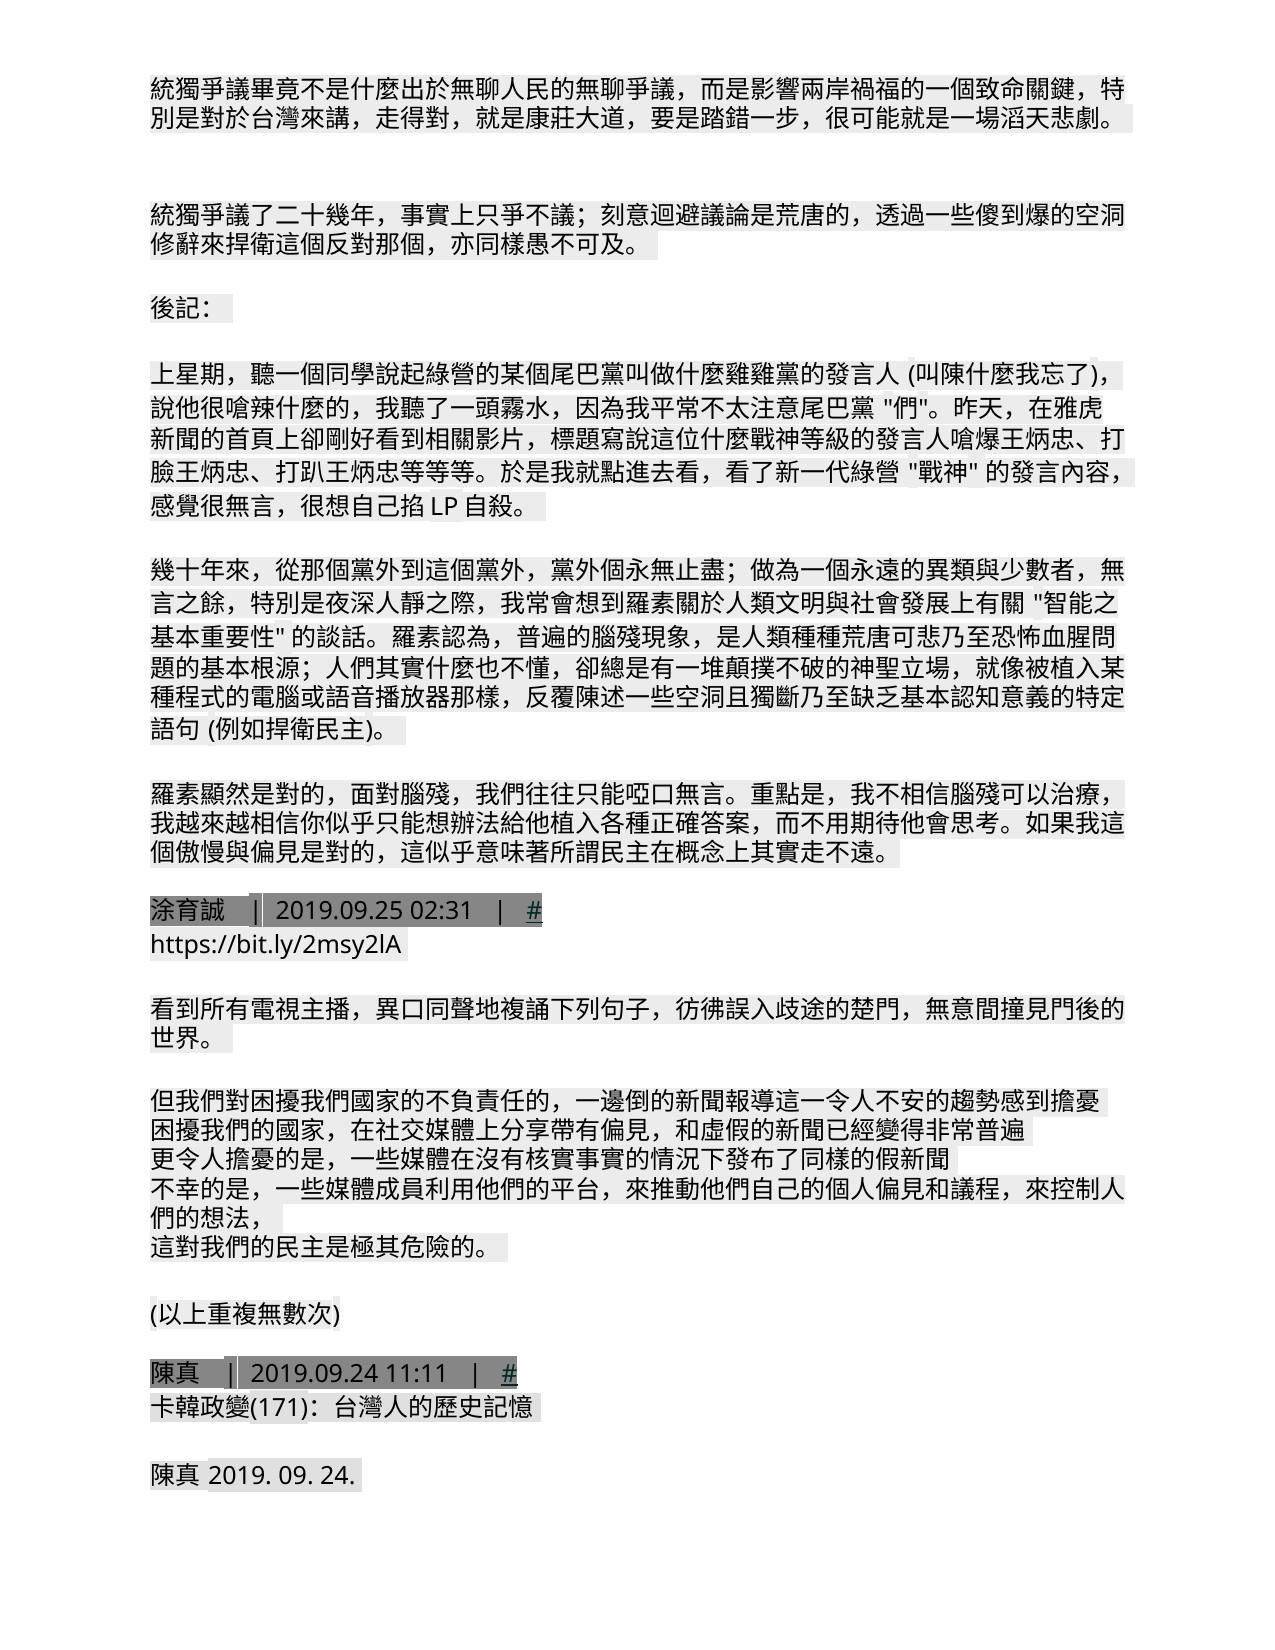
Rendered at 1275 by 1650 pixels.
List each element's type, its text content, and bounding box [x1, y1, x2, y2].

text 陳真 | 2019.09.24 11:11 | # [150, 1356, 1125, 1389]
text https://bit.ly/2msy2lA 看到所有電視主播，異口同聲地複誦下列句子，彷彿誤入歧途的楚門，無意間撞見門後的世界。 但我們對困擾我們國家的不負責任的，一邊倒的新聞報導這一令人不安的趨勢感到擔憂 困擾我們的國家，在社交媒體上分享帶有偏見，和虛假的新聞已經變得非常普遍 更令人擔憂的是，一些媒體在沒有核實事實的情況下發布了同樣的假新聞 不幸的是，一些媒體成員利用他們的平台，來推動他們自己的個人偏見和議程，來控制人們的想法， 這對我們的民主是極其危險的。 (以上重複無數次) [150, 927, 1125, 1331]
text 卡韓政變 (172)：蘇起的統獨無聊論 陳真 2019. 09. 25. 回到台灣，我已經12年不曾聽演講。這回是12年來頭一次，主要是因為蘇起之所言，往往有其可觀之處。 這個月初，跑去高雄圖書館聽蘇起演講兩岸關係，頗有啟發，但在某些根本問題上，我認為他顯然犯了錯，只是這樣一些錯誤理應不是 intellectual 上的疏忽，而只是說服群眾上的一種刻意說詞。 我所謂 "錯誤" 指的是他講了半天統獨之嚴重性後果，結論卻說 "爭論什麼統獨真的很無聊"，意思是說大家就只是要過個好日子嘛，幹嘛去區分什麼藍綠統獨？蘇起這番說詞，聽起來很像中國時報所力推的所謂 "無色覺醒"。 可是，除非是植物人，否則只要有人之處，就有政治，就有顏色主張，就有意識形態，就有是非善惡，哪來無色之可能？中時老闆蔡衍明之 "無色覺醒十大主張" 的第一條 "我們都是中國人"，就已充滿顏色不是嗎？ 這類所謂 "無色覺醒" 或擱置 "無聊" 爭議的刻意打迷糊仗說法，也許立意良善，但在概念上卻無法自圓其說，執行上甚且有害，因為既然 (依蘇起所言) 兩岸歸屬問題事態如此緊急，時間與機會稍縱即逝，為何還要擱置？ 況且，統獨雙方資源完全不對等，一方徹底掌握教育及幾乎所有媒體，鋪天蓋地的洗腦造謠與抹黑，挑撥仇中反華，無日無之，為所欲為。當仇中反華在島內變成一種天經地義的基本心態，這時候你自己卻還要擱置爭議，那豈不是進一步自我繳械？ 蘇起結論的 "統獨無聊論" 還有個問題是，他把島內的統獨衝突講得好像是台灣人 "自己" 所衍生出來的一種無聊爭議。這當然不是事實。蘇起又不是三歲小孩，他當然也知道統獨是半個多世紀來中美對抗的一個核心議題。簡單說就是，台灣做為美國的一個殖民地，台獨、反共、仇中反華等等這些意識形態，當然不是什麼台灣人民所自然衍生的無聊爭議，而是控制島內教育與媒體者長年洗腦的目標後果，藉以把台灣塑造成一種攻擊中國大陸的武器，一如香港。 演講結束，開放觀眾發問，我本來想站起來唱個反調，後來覺得大家都是明白人，這類顯然只是 "說說而已" 的空洞修辭，似乎也就沒什麼好質疑的了。 統獨爭議畢竟不是什麼出於無聊人民的無聊爭議，而是影響兩岸禍福的一個致命關鍵，特別是對於台灣來講，走得對，就是康莊大道，要是踏錯一步，很可能就是一場滔天悲劇。 統獨爭議了二十幾年，事實上只爭不議；刻意迴避議論是荒唐的，透過一些傻到爆的空洞修辭來捍衛這個反對那個，亦同樣愚不可及。 後記： 上星期，聽一個同學說起綠營的某個尾巴黨叫做什麼雞雞黨的發言人 (叫陳什麼我忘了)，說他很嗆辣什麼的，我聽了一頭霧水，因為我平常不太注意尾巴黨 "們"。昨天，在雅虎新聞的首頁上卻剛好看到相關影片，標題寫說這位什麼戰神等級的發言人嗆爆王炳忠、打臉王炳忠、打趴王炳忠等等等。於是我就點進去看，看了新一代綠營 "戰神" 的發言內容，感覺很無言，很想自己掐LP自殺。 幾十年來，從那個黨外到這個黨外，黨外個永無止盡；做為一個永遠的異類與少數者，無言之餘，特別是夜深人靜之際，我常會想到羅素關於人類文明與社會發展上有關 "智能之基本重要性" 的談話。羅素認為，普遍的腦殘現象，是人類種種荒唐可悲乃至恐怖血腥問題的基本根源；人們其實什麼也不懂，卻總是有一堆顛撲不破的神聖立場，就像被植入某種程式的電腦或語音播放器那樣，反覆陳述一些空洞且獨斷乃至缺乏基本認知意義的特定語句 (例如捍衛民主)。 羅素顯然是對的，面對腦殘，我們往往只能啞口無言。重點是，我不相信腦殘可以治療，我越來越相信你似乎只能想辦法給他植入各種正確答案，而不用期待他會思考。如果我這個傲慢與偏見是對的，這似乎意味著所謂民主在概念上其實走不遠。 [150, 75, 1125, 868]
text 涂育誠 | 2019.09.25 02:31 | # [150, 893, 1125, 927]
text 卡韓政變(171)：台灣人的歷史記憶 陳真 2019. 09. 24. 有人說，魚的記憶只有幾秒鐘，是否如此，不得而知。但我知道台灣人的歷史記憶不但短，而且記憶內容隨時會被修改。魚頂多只是忘得比較快，但是台灣人卻是不斷改變記憶內容，往往 "記住" 一些根本不存在甚至與事實相反的事。 蔡英文學位是真或假，理應是一翻兩瞪眼、幾分鐘就能證明的事，但她居然透過這樣一種所謂「35年前的教育部不是民進黨的教育部，更不是蔡英文的教育部！」的修辭來辯駁。 更何況，35年前的教育部是國民黨開的，而蔡英文過去就是國民黨的紅人不是嗎？她由藍轉綠，只是最近十年的事。這些人真是滿口謊言，連這樣的基本事實也要撒謊。 當今市面上幾乎所有醫界、學界的人也是這樣，總是修改個人歷史，總是吹噓自己當年便如何如何反國民黨。但這根本不是事實。不要說 "反"，就連不喊萬歲者都屬鳳毛鱗角那般罕見。 35年前，我21歲，都已經當了幾年的黨外人士；不是那種偷偷摸摸的所謂 "支持者"，而是提筆為文、站上群眾講台，連蔣家都罵的亡命份子。那個年代，除了台大法律系的李鴻禧教授等極少數一、二人之外，哪有學界人士敢對國民黨說個 "不" 字？更不用說不管怎麼改朝換代始終是腦殘的學生們了；不忠黨愛國的學生非常稀少，校園裏 99.99%都是擁護國民黨，聽到 "蔣" 字就會自動兩腿併攏或立正站好。 從我上大學第一天起，高醫校方最常對我得意洋洋講的一句話就是："我們高醫三千多票對你一票"，意思是說我的想法如此可笑，根本不可能找到認同者。其實，他們應該說："我們高醫三千多票對你兩票"，因為我當時還有個很要好的黨外同志，也是高醫學生，是個韓國僑生。 沒想到，"我們高醫三千多票對你一票" 這句話，後來卻成為我沒被退學的原因。這是高醫當時的院長謝獻臣老師跟我說的。1986年民進黨成立，我是建黨黨員，也是當時唯一的民進黨學生。他說，"上面" 要求把我退學，是他保護了我。他說，他跟 "上面" 說："高醫三千多個國民黨 (支持者)，難道容不下一個民進黨？" 他開玩笑地說我應該感謝他，不要再給他惹麻煩。但我沒有當場感謝，卻反諷他說，"院長不是高醫最大的嗎？怎麼還會有 '上面'？" 1996年最後一次遇到謝獻臣院長。那是在衛生署開會時，我代表沙鹿童綜合醫院提出一個醫院擴建案；久別重逢，師徒二人談起這些往事，感覺就像一場笑話。 解嚴之前，台灣所有學校全是國民黨一手掌控，滴水不漏。當然，控制程度還是有所差別，例如國民黨一手栽培的紅人蔡英文當時所任教的政大，就是國民黨黨校，黨性堅強，政治掛帥，聲名狼藉。 一樣是政大，但是35年前的政大跟現在的政大，已截然不同。所謂黨校就是一切黨說了算，非常封閉與封建；為所欲為，密不通風。綠營的李筱峰，48年前 (1971年) 就是念政大教育系，寫了一封信給政大校方提建言，批評黨化教育，馬上就被開除了，罪名是說他不敬師長什麼的。 我想說的是，以「35年前的教育部不是民進黨的教育部，更不是蔡英文的教育部！」的修辭來證明自己的學位是真，不但證明不了，而且恰恰提供了反證，因為蔡英文過去一直就是國民黨紅人，套句時下民進黨的流行用語就是 "黨國餘孽"。至於她所任教的政大，當年就是惡名昭彰的國民黨黨校，惡質反動，封建十足，專搞思想教育，致力於培養黨棍。 這故事還告訴我們，時空不同，人事物的意義也不一樣。35年前的政大和時下的政大不同，33年前的民進黨，跟時下這個民進黨也完全不一樣。名稱不變，但屬性卻早已南轅北轍。 歷史必然有它難以言喻、無法定於一尊的成份，但它終究不是小說，不是一種可以任意瞎掰胡扯的東西。了解歷史是重要的，因為了解了過去，或有助於理解現在，從而也掌握了未來。 [150, 1389, 1125, 1560]
